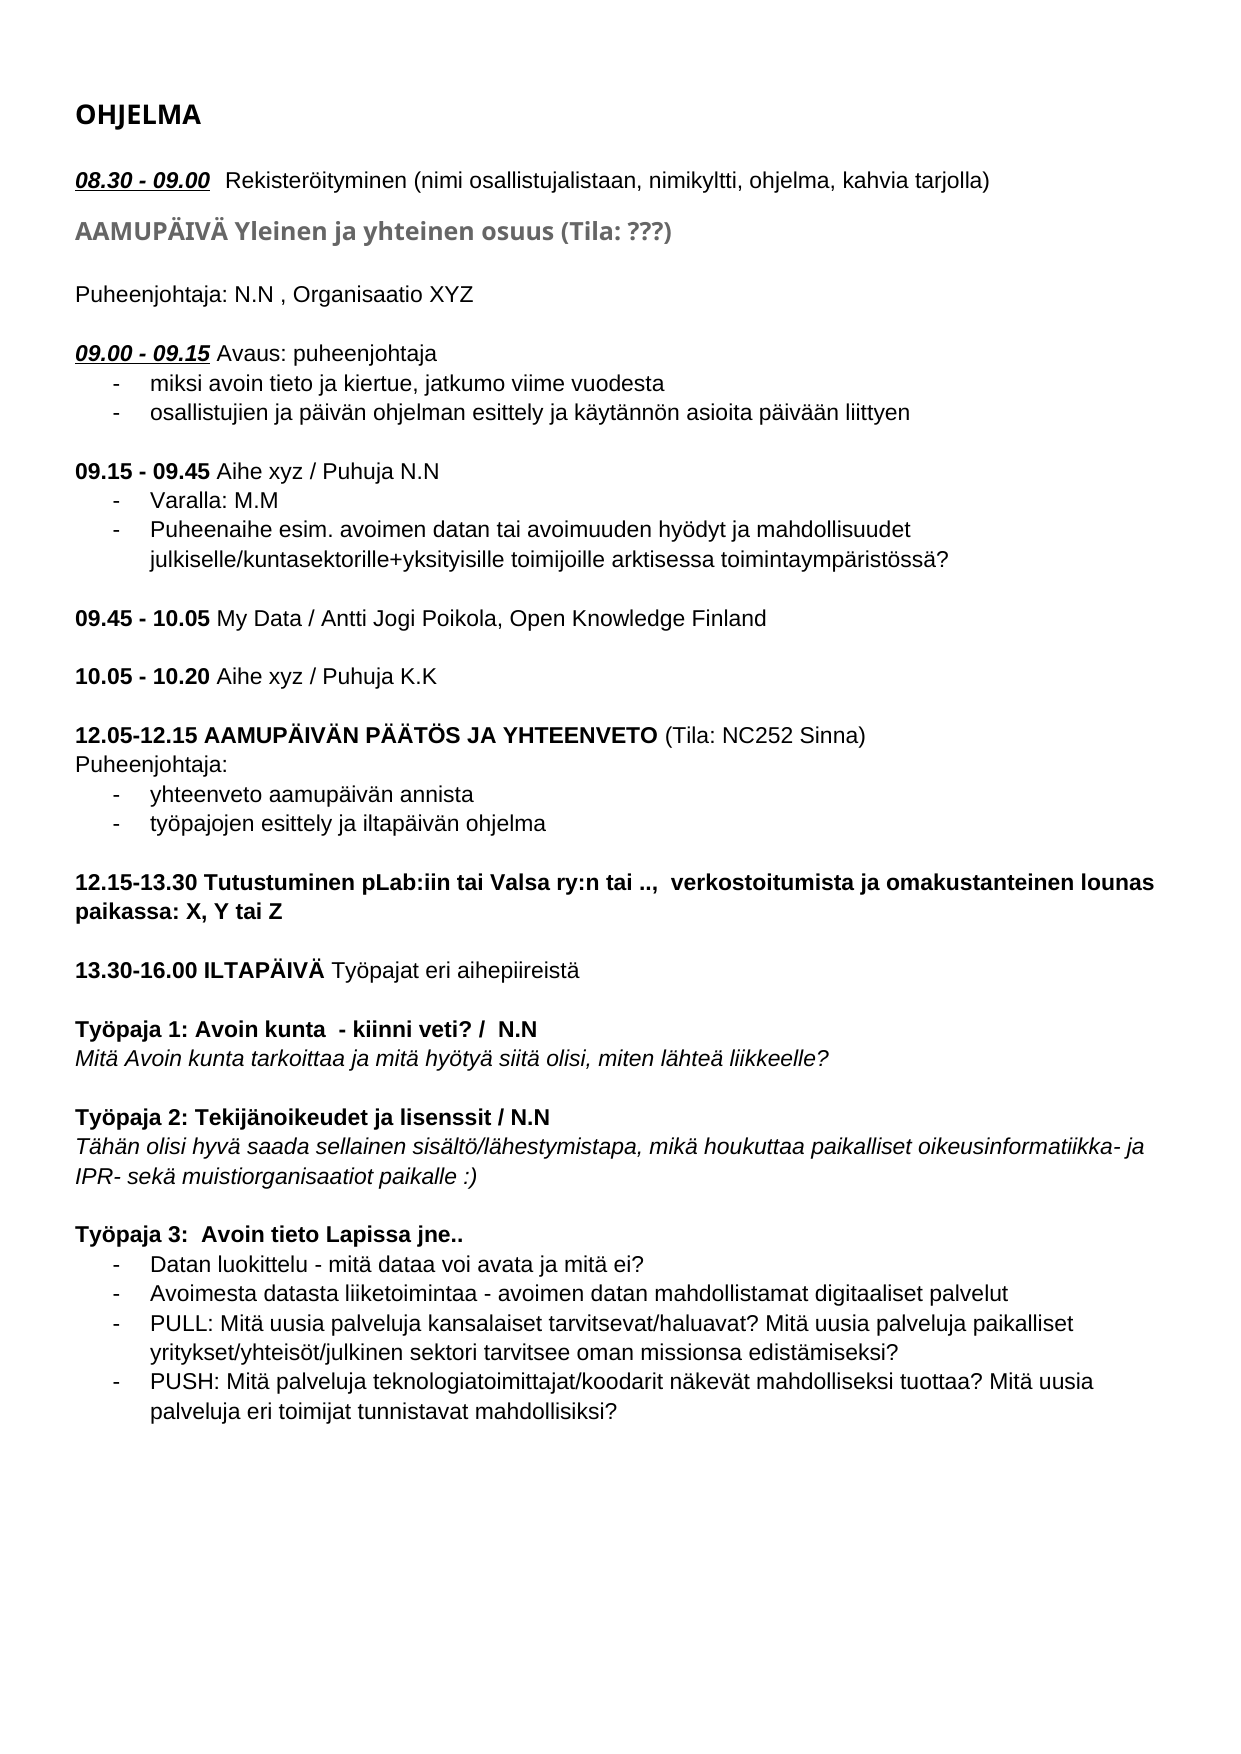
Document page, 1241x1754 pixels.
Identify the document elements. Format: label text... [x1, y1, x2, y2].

list Varalla: M.M [112, 488, 1165, 513]
text Työpaja 2: Tekijänoikeudet ja lisenssit / N.N [75, 1105, 1165, 1130]
list PUSH: Mitä palveluja teknologiatoimittajat/koodarit näkevät mahdolliseksi tuottaa? Mitä uusia palveluja eri toimijat tunnistavat mahdollisiksi? [112, 1369, 1165, 1424]
text Työpaja 3: Avoin tieto Lapissa jne.. [75, 1222, 1165, 1248]
list työpajojen esittely ja iltapäivän ohjelma [112, 811, 1165, 837]
text Puheenjohtaja: N.N , Organisaatio XYZ [75, 282, 1165, 308]
subtitle AAMUPÄIVÄ Yleinen ja yhteinen osuus (Tila: ???) [75, 214, 1165, 248]
list yhteenveto aamupäivän annista [112, 782, 1165, 807]
text 09.45 - 10.05 My Data / Antti Jogi Poikola, Open Knowledge Finland [75, 605, 1165, 631]
text 09.00 - 09.15 Avaus: puheenjohtaja [75, 341, 1165, 367]
text 10.05 - 10.20 Aihe xyz / Puhuja K.K [75, 664, 1165, 690]
list Avoimesta datasta liiketoimintaa - avoimen datan mahdollistamat digitaaliset palvelut [112, 1281, 1165, 1307]
text 12.15-13.30 Tutustuminen pLab:iin tai Valsa ry:n tai .., verkostoitumista ja omakustanteinen lounas paikassa: X, Y tai Z [75, 870, 1165, 925]
text Mitä Avoin kunta tarkoittaa ja mitä hyötyä siitä olisi, miten lähteä liikkeelle? [75, 1046, 1165, 1072]
text Tähän olisi hyvä saada sellainen sisältö/lähestymistapa, mikä houkuttaa paikalliset oikeusinformatiikka- ja IPR- sekä muistiorganisaatiot paikalle :) [75, 1134, 1165, 1189]
text Työpaja 1: Avoin kunta - kiinni veti? / N.N [75, 1017, 1165, 1042]
list osallistujien ja päivän ohjelman esittely ja käytännön asioita päivään liittyen [112, 400, 1165, 425]
subtitle OHJELMA [75, 96, 1165, 133]
text 13.30-16.00 ILTAPÄIVÄ Työpajat eri aihepiireistä [75, 958, 1165, 983]
list Datan luokittelu - mitä dataa voi avata ja mitä ei? [112, 1252, 1165, 1277]
text 12.05-12.15 AAMUPÄIVÄN PÄÄTÖS JA YHTEENVETO (Tila: NC252 Sinna) Puheenjohtaja: [75, 723, 1165, 778]
list Puheenaihe esim. avoimen datan tai avoimuuden hyödyt ja mahdollisuudet julkiselle/kuntasektorille+yksityisille toimijoille arktisessa toimintaympäristössä? [112, 517, 1165, 572]
list PULL: Mitä uusia palveluja kansalaiset tarvitsevat/haluavat? Mitä uusia palveluja paikalliset yritykset/yhteisöt/julkinen sektori tarvitsee oman missionsa edistämiseksi? [112, 1310, 1165, 1365]
text 09.15 - 09.45 Aihe xyz / Puhuja N.N [75, 458, 1165, 484]
list miksi avoin tieto ja kiertue, jatkumo viime vuodesta [112, 370, 1165, 396]
text 08.30 - 09.00 Rekisteröityminen (nimi osallistujalistaan, nimikyltti, ohjelma, kahvia tarjolla) [75, 168, 1165, 193]
